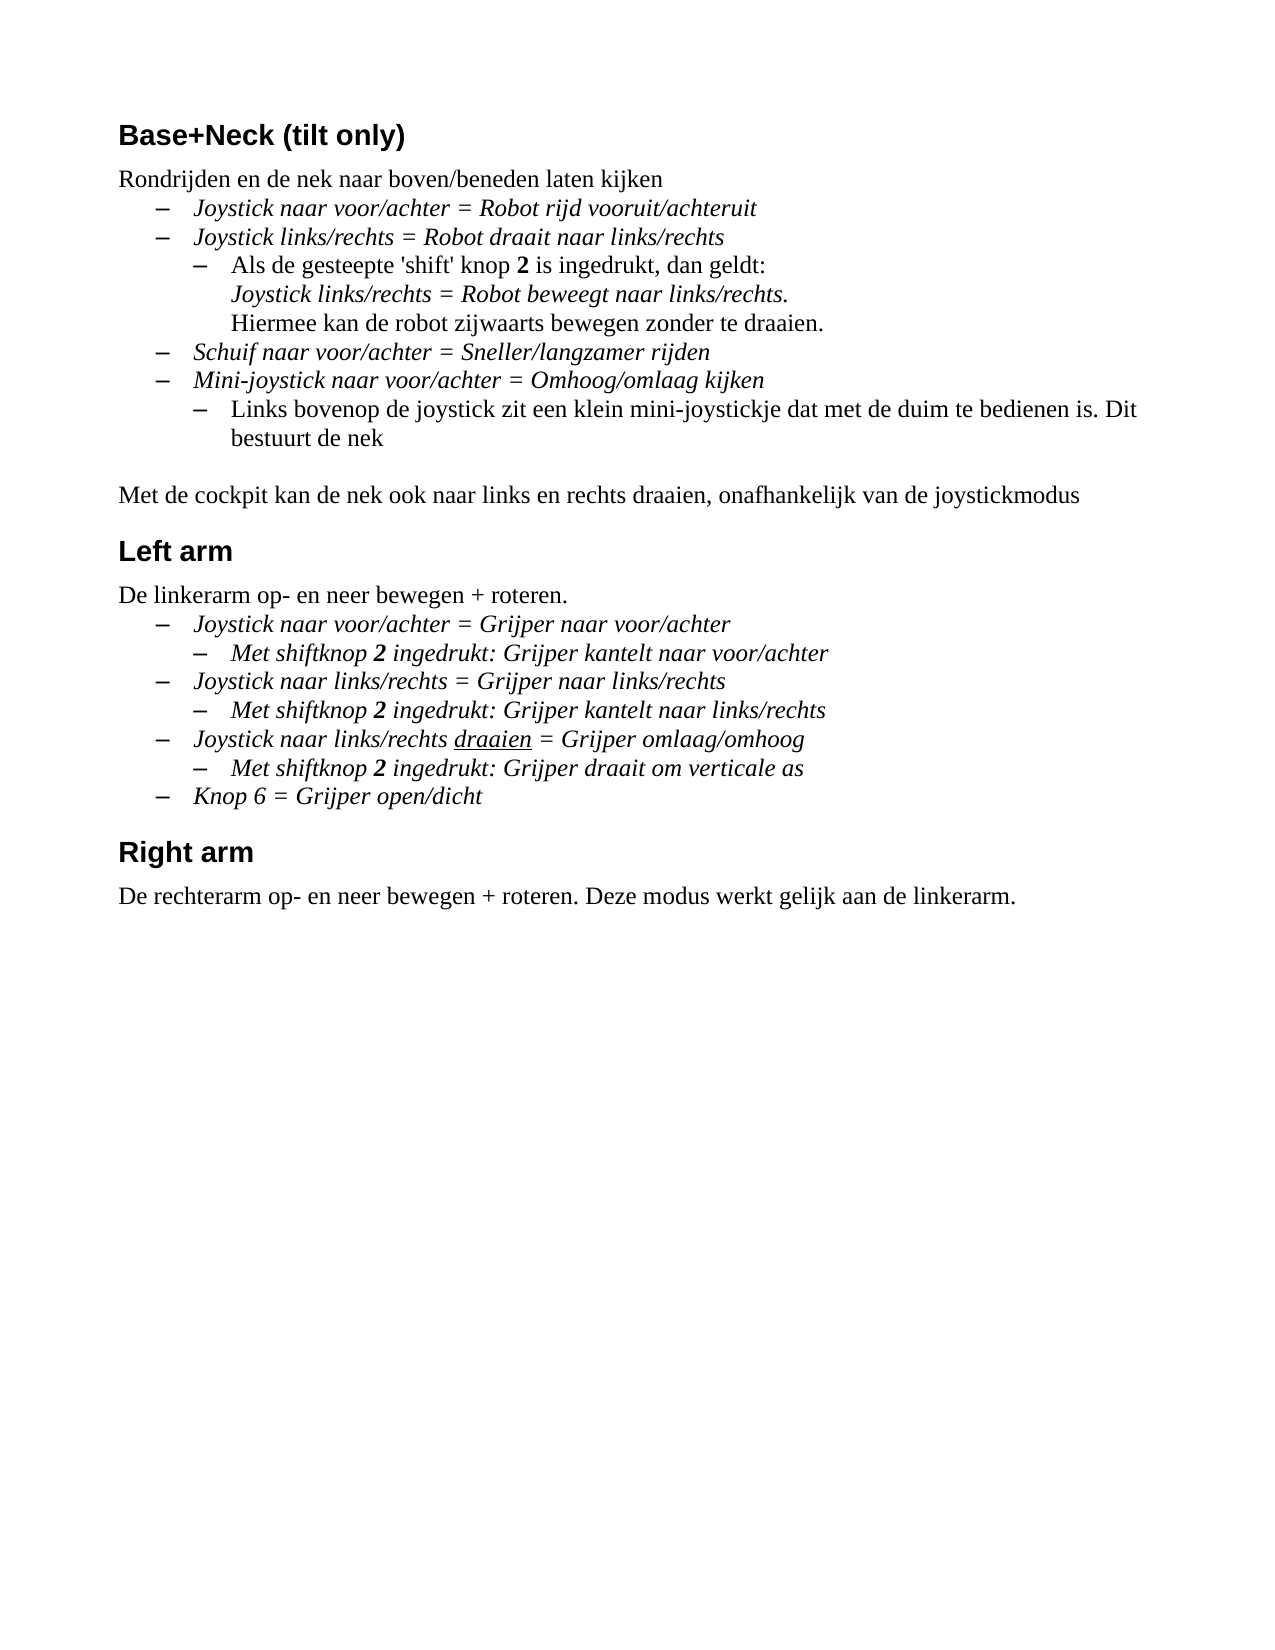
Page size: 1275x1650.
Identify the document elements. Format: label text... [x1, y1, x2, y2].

subtitle Right arm [118, 835, 1157, 869]
list Links bovenop de joystick zit een klein mini-joystickje dat met de duim te bedienen is. Dit bestuurt de nek [193, 394, 1157, 452]
text De linkerarm op- en neer bewegen + roteren. [118, 580, 1157, 609]
list Mini-joystick naar voor/achter = Omhoog/omlaag kijken [156, 365, 1157, 394]
text Rondrijden en de nek naar boven/beneden laten kijken [118, 164, 1157, 193]
list Joystick naar links/rechts draaien = Grijper omlaag/omhoog [156, 724, 1157, 753]
list Joystick naar voor/achter = Grijper naar voor/achter [156, 609, 1157, 638]
list Schuif naar voor/achter = Sneller/langzamer rijden [156, 337, 1157, 365]
text De rechterarm op- en neer bewegen + roteren. Deze modus werkt gelijk aan de linkerarm. [118, 881, 1157, 910]
subtitle Left arm [118, 534, 1157, 568]
list Knop 6 = Grijper open/dicht [156, 781, 1157, 810]
list Joystick links/rechts = Robot draait naar links/rechts [156, 222, 1157, 250]
text Met de cockpit kan de nek ook naar links en rechts draaien, onafhankelijk van de joystickmodus [118, 480, 1157, 509]
list Als de gesteepte 'shift' knop 2 is ingedrukt, dan geldt: [193, 250, 1157, 279]
list Met shiftknop 2 ingedrukt: Grijper kantelt naar voor/achter [193, 638, 1157, 666]
list Met shiftknop 2 ingedrukt: Grijper draait om verticale as [193, 753, 1157, 781]
subtitle Base+Neck (tilt only) [118, 118, 1157, 152]
list Joystick links/rechts = Robot beweegt naar links/rechts. Hiermee kan de robot zijwaarts bewegen zonder te draaien. [193, 279, 1157, 337]
list Joystick naar links/rechts = Grijper naar links/rechts [156, 666, 1157, 695]
list Joystick naar voor/achter = Robot rijd vooruit/achteruit [156, 193, 1157, 222]
list Met shiftknop 2 ingedrukt: Grijper kantelt naar links/rechts [193, 695, 1157, 724]
